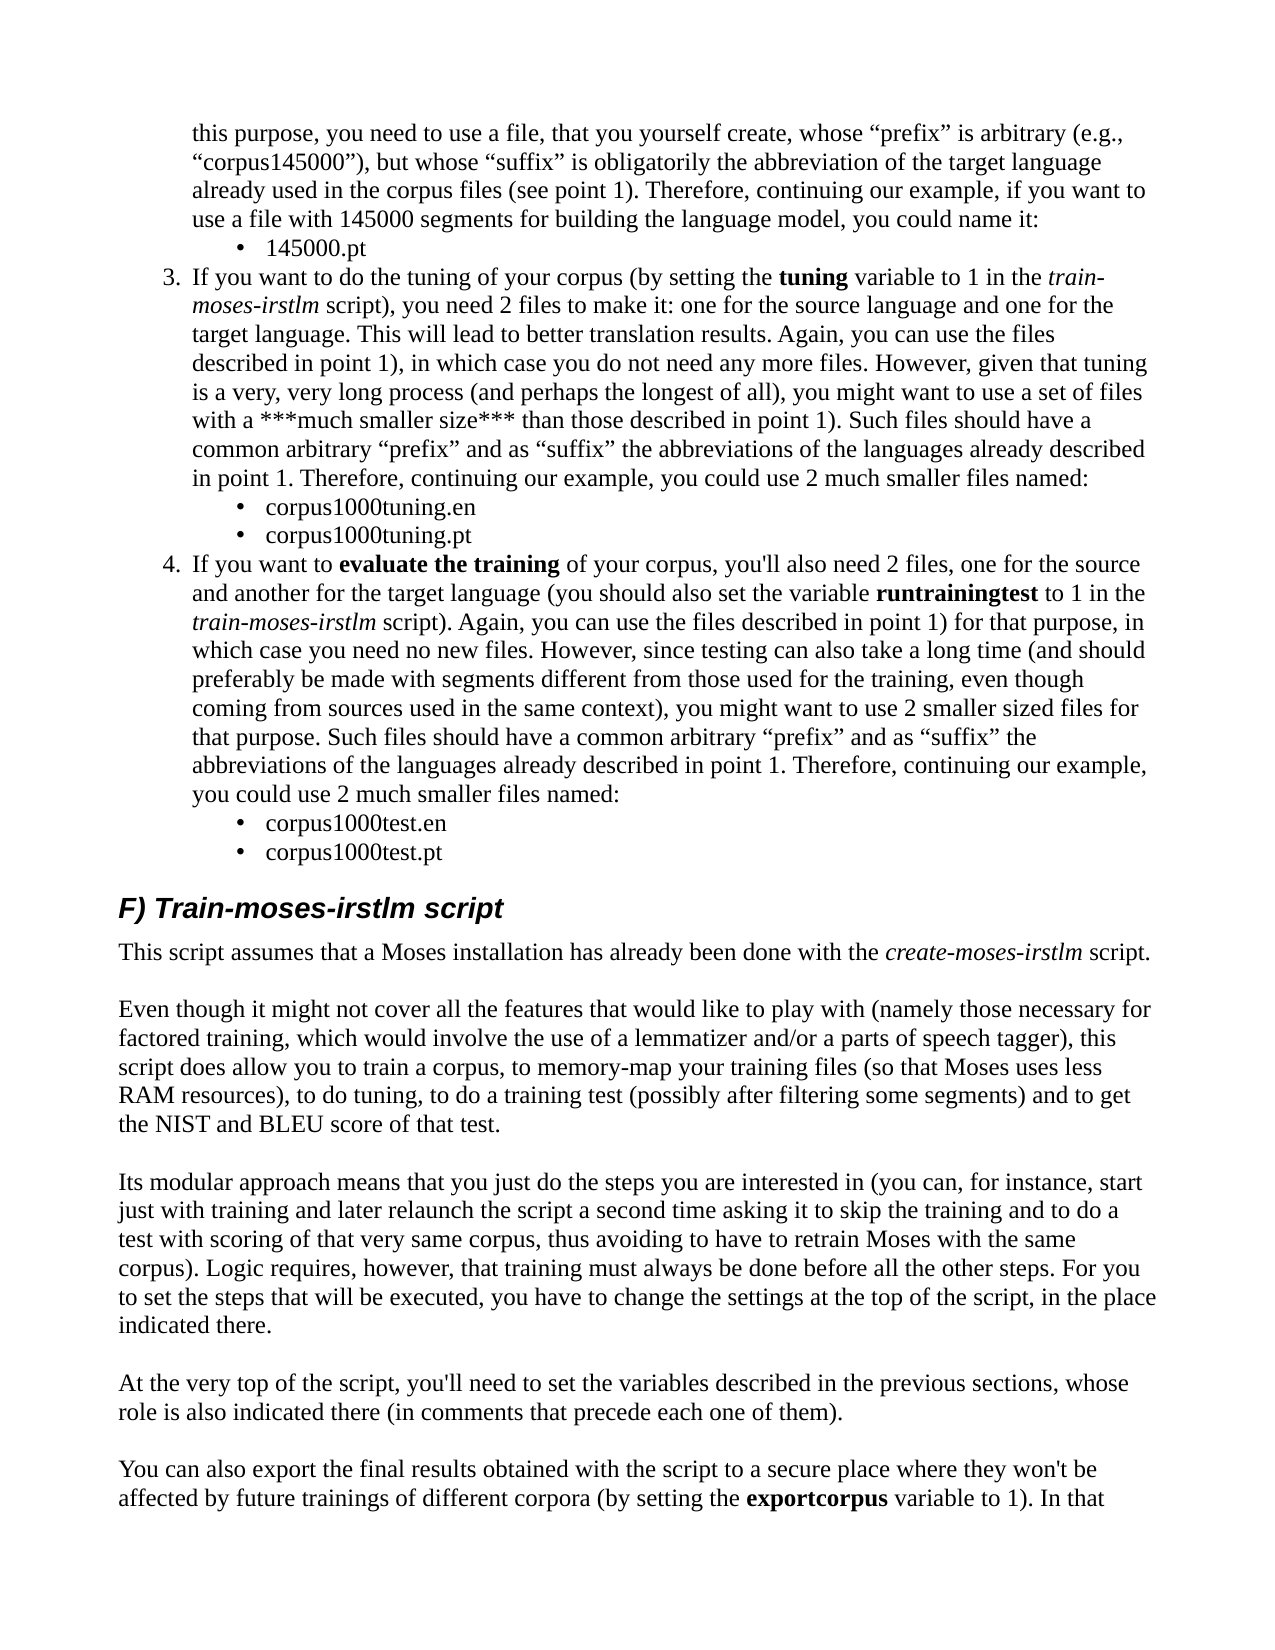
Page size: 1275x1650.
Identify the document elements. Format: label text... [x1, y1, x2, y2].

list corpus1000test.en [236, 808, 1157, 837]
list 145000.pt [236, 233, 1157, 262]
list corpus1000test.pt [236, 837, 1157, 866]
list corpus1000tuning.en [236, 492, 1157, 521]
list If you want to do the tuning of your corpus (by setting the tuning variable to 1 in the train-moses-irstlm script), you need 2 files to make it: one for the source language and one for the target language. This will lead to better translation results. Again, you can use the files described in point 1), in which case you do not need any more files. However, given that tuning is a very, very long process (and perhaps the longest of all), you might want to use a set of files with a ***much smaller size*** than those described in point 1). Such files should have a common arbitrary “prefix” and as “suffix” the abbreviations of the languages already described in point 1. Therefore, continuing our example, you could use 2 much smaller files named: [162, 262, 1157, 492]
text Its modular approach means that you just do the steps you are interested in (you can, for instance, start just with training and later relaunch the script a second time asking it to skip the training and to do a test with scoring of that very same corpus, thus avoiding to have to retrain Moses with the same corpus). Logic requires, however, that training must always be done before all the other steps. For you to set the steps that will be executed, you have to change the settings at the top of the script, in the place indicated there. [118, 1167, 1157, 1339]
text Even though it might not cover all the features that would like to play with (namely those necessary for factored training, which would involve the use of a lemmatizer and/or a parts of speech tagger), this script does allow you to train a corpus, to memory-map your training files (so that Moses uses less RAM resources), to do tuning, to do a training test (possibly after filtering some segments) and to get the NIST and BLEU score of that test. [118, 994, 1157, 1138]
list If you want to evaluate the training of your corpus, you'll also need 2 files, one for the source and another for the target language (you should also set the variable runtrainingtest to 1 in the train-moses-irstlm script). Again, you can use the files described in point 1) for that purpose, in which case you need no new files. However, since testing can also take a long time (and should preferably be made with segments different from those used for the training, even though coming from sources used in the same context), you might want to use 2 smaller sized files for that purpose. Such files should have a common arbitrary “prefix” and as “suffix” the abbreviations of the languages already described in point 1. Therefore, continuing our example, you could use 2 much smaller files named: [162, 549, 1157, 808]
text At the very top of the script, you'll need to set the variables described in the previous sections, whose role is also indicated there (in comments that precede each one of them). [118, 1368, 1157, 1425]
subtitle F) Train-moses-irstlm script [118, 891, 1157, 924]
text You can also export the final results obtained with the script to a secure place where they won't be affected by future trainings of different corpora (by setting the exportcorpus variable to 1). In that [118, 1454, 1157, 1512]
list corpus1000tuning.pt [236, 521, 1157, 549]
list this purpose, you need to use a file, that you yourself create, whose “prefix” is arbitrary (e.g., “corpus145000”), but whose “suffix” is obligatorily the abbreviation of the target language already used in the corpus files (see point 1). Therefore, continuing our example, if you want to use a file with 145000 segments for building the language model, you could name it: [162, 118, 1157, 233]
text This script assumes that a Moses installation has already been done with the create-moses-irstlm script. [118, 937, 1157, 965]
